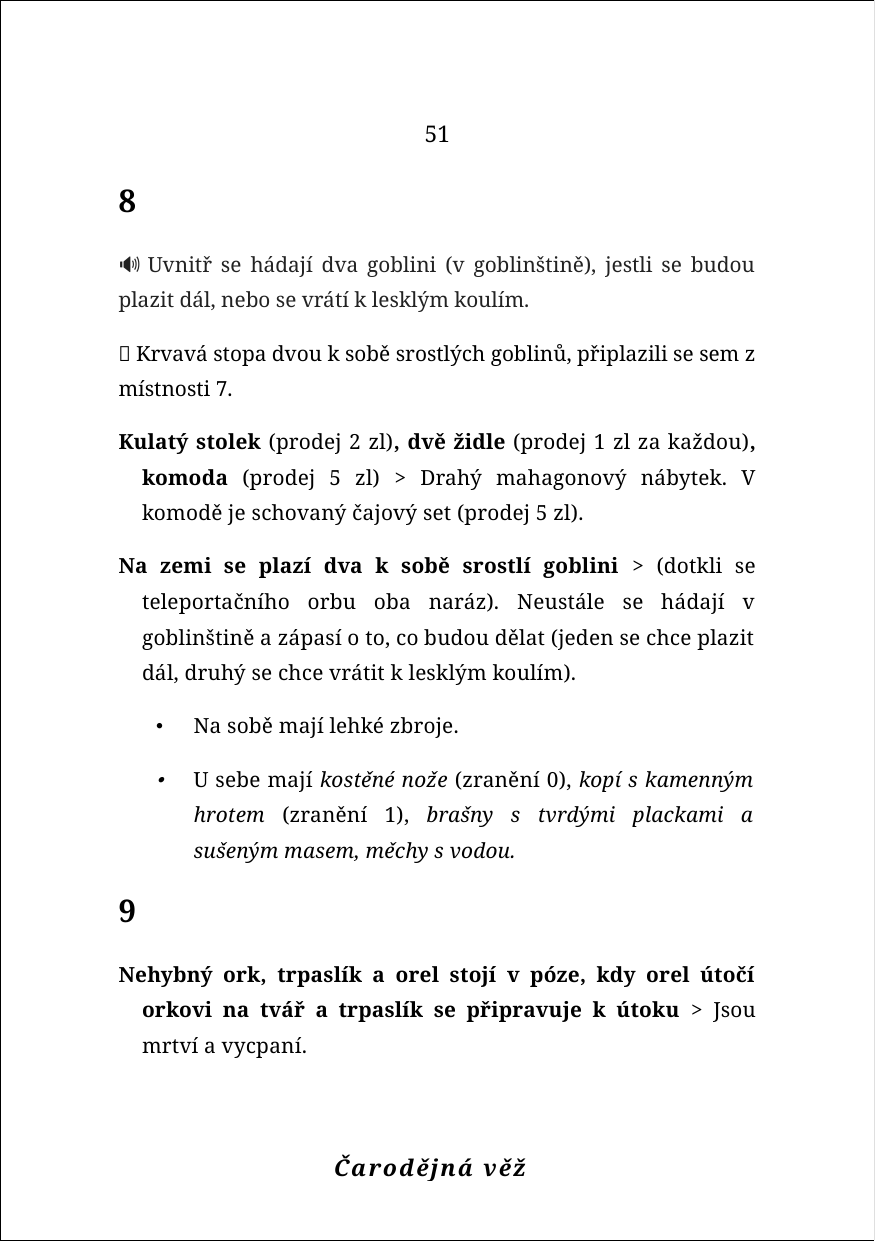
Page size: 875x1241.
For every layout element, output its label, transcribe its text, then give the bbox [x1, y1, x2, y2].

list U sebe mají kostěné nože (zranění 0), kopí s kamenným hrotem (zranění 1), brašny s tvrdými plackami a sušeným masem, měchy s vodou. [156, 765, 756, 864]
text Nehybný ork, trpaslík a orel stojí v póze, kdy orel útočí orkovi na tvář a trpaslík se připravuje k útoku > Jsou mrtví a vycpaní. [118, 960, 756, 1059]
text 9 [118, 889, 756, 932]
text 👣 Krvavá stopa dvou k sobě srostlých goblinů, připlazili se sem z místnosti 7. [118, 339, 756, 403]
text 🔊 Uvnitř se hádají dva goblini (v goblinštině), jestli se budou plazit dál, nebo se vrátí k lesklým koulím. [118, 250, 756, 314]
text Na zemi se plazí dva k sobě srostlí goblini > (dotkli se teleportačního orbu oba naráz). Neustále se hádají v goblinštině a zápasí o to, co budou dělat (jeden se chce plazit dál, druhý se chce vrátit k lesklým koulím). [118, 552, 756, 687]
list Na sobě mají lehké zbroje. [156, 711, 756, 740]
text Kulatý stolek (prodej 2 zl), dvě židle (prodej 1 zl za každou), komoda (prodej 5 zl) > Drahý mahagonový nábytek. V komodě je schovaný čajový set (prodej 5 zl). [118, 427, 756, 527]
text 8 [118, 179, 756, 222]
